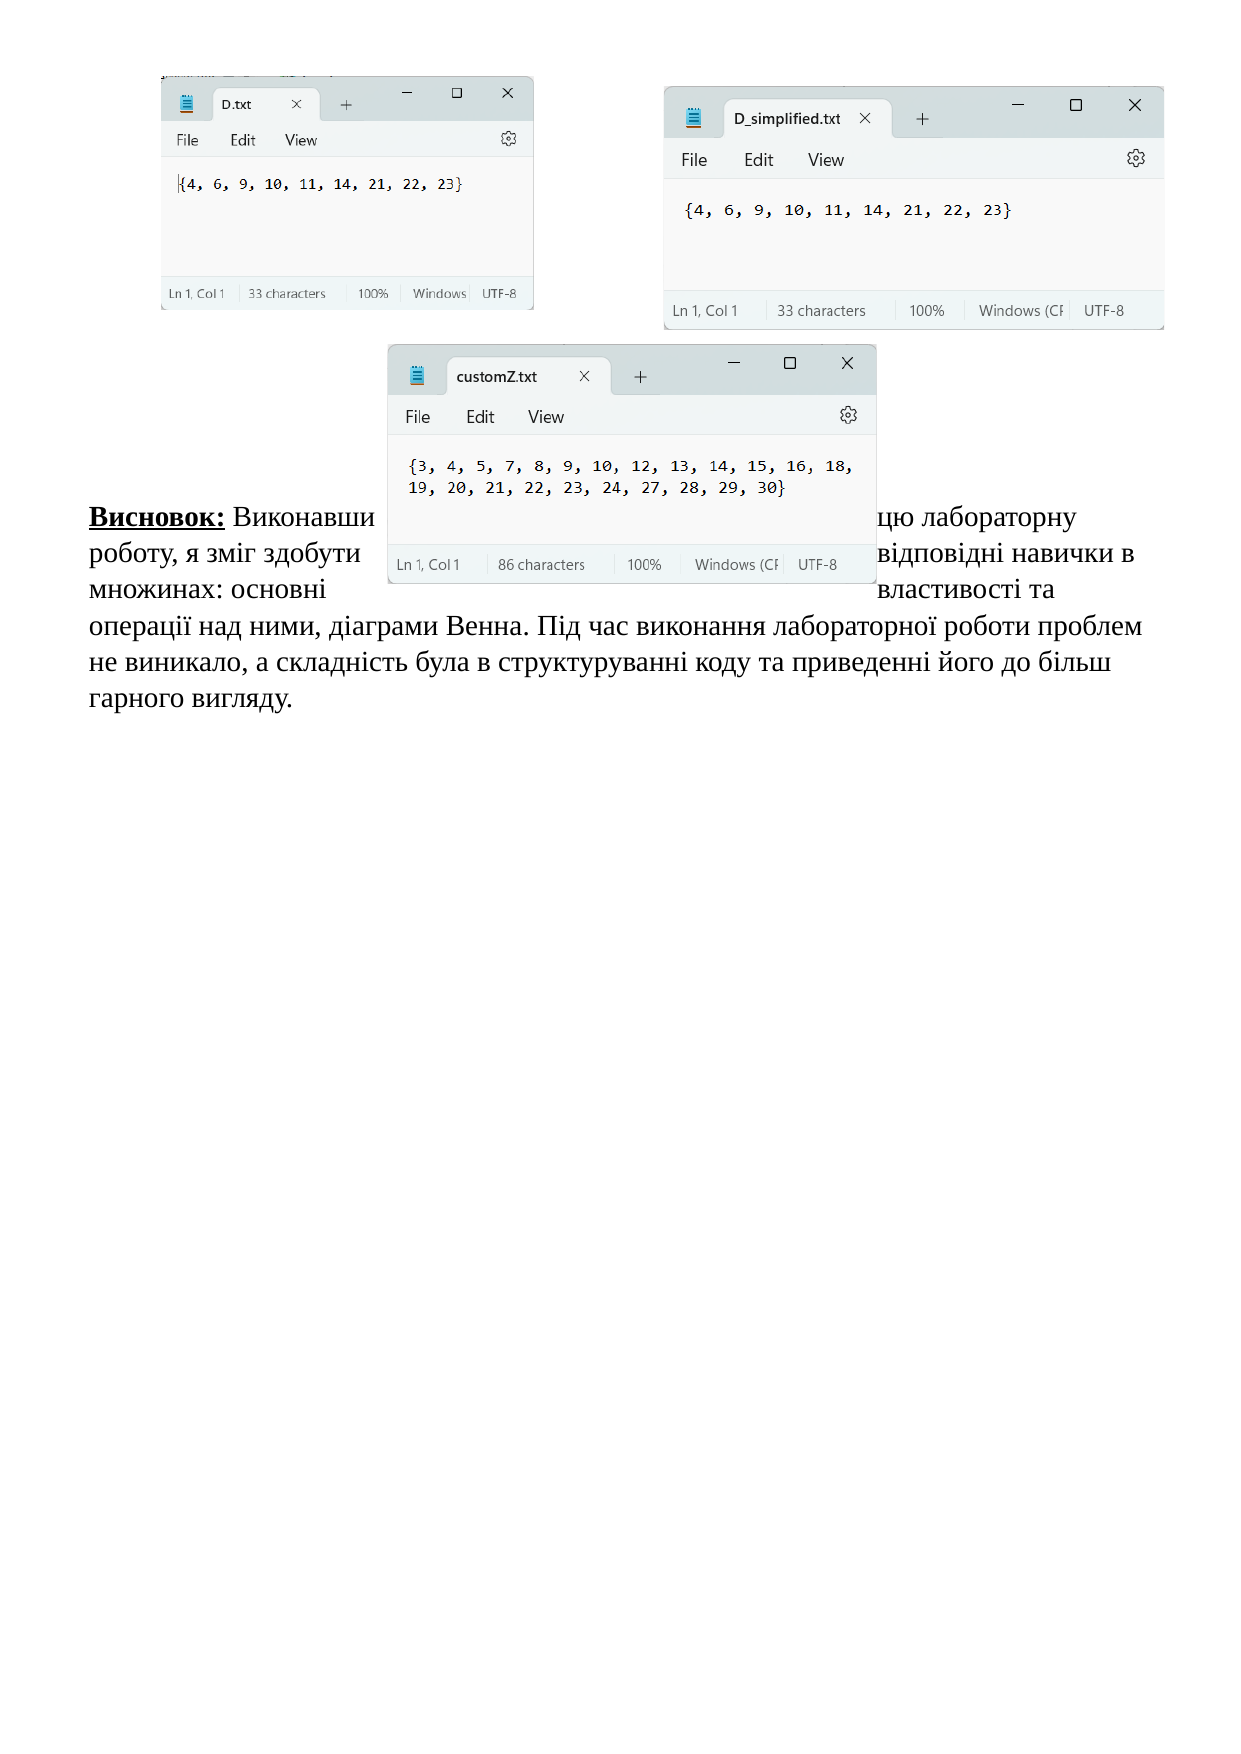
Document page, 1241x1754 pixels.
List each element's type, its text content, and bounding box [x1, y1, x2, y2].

picture [161, 76, 534, 310]
text Висновок: Виконавши цю лабораторну роботу, я зміг здобути відповідні навички в множинах: основні властивості та операції над ними, діаграми Венна. Під час виконання лабораторної роботи проблем не виникало, а складність була в структуруванні коду та приведенні його до більш гарного вигляду. [89, 499, 1152, 713]
picture [663, 86, 1165, 330]
picture [387, 344, 877, 584]
